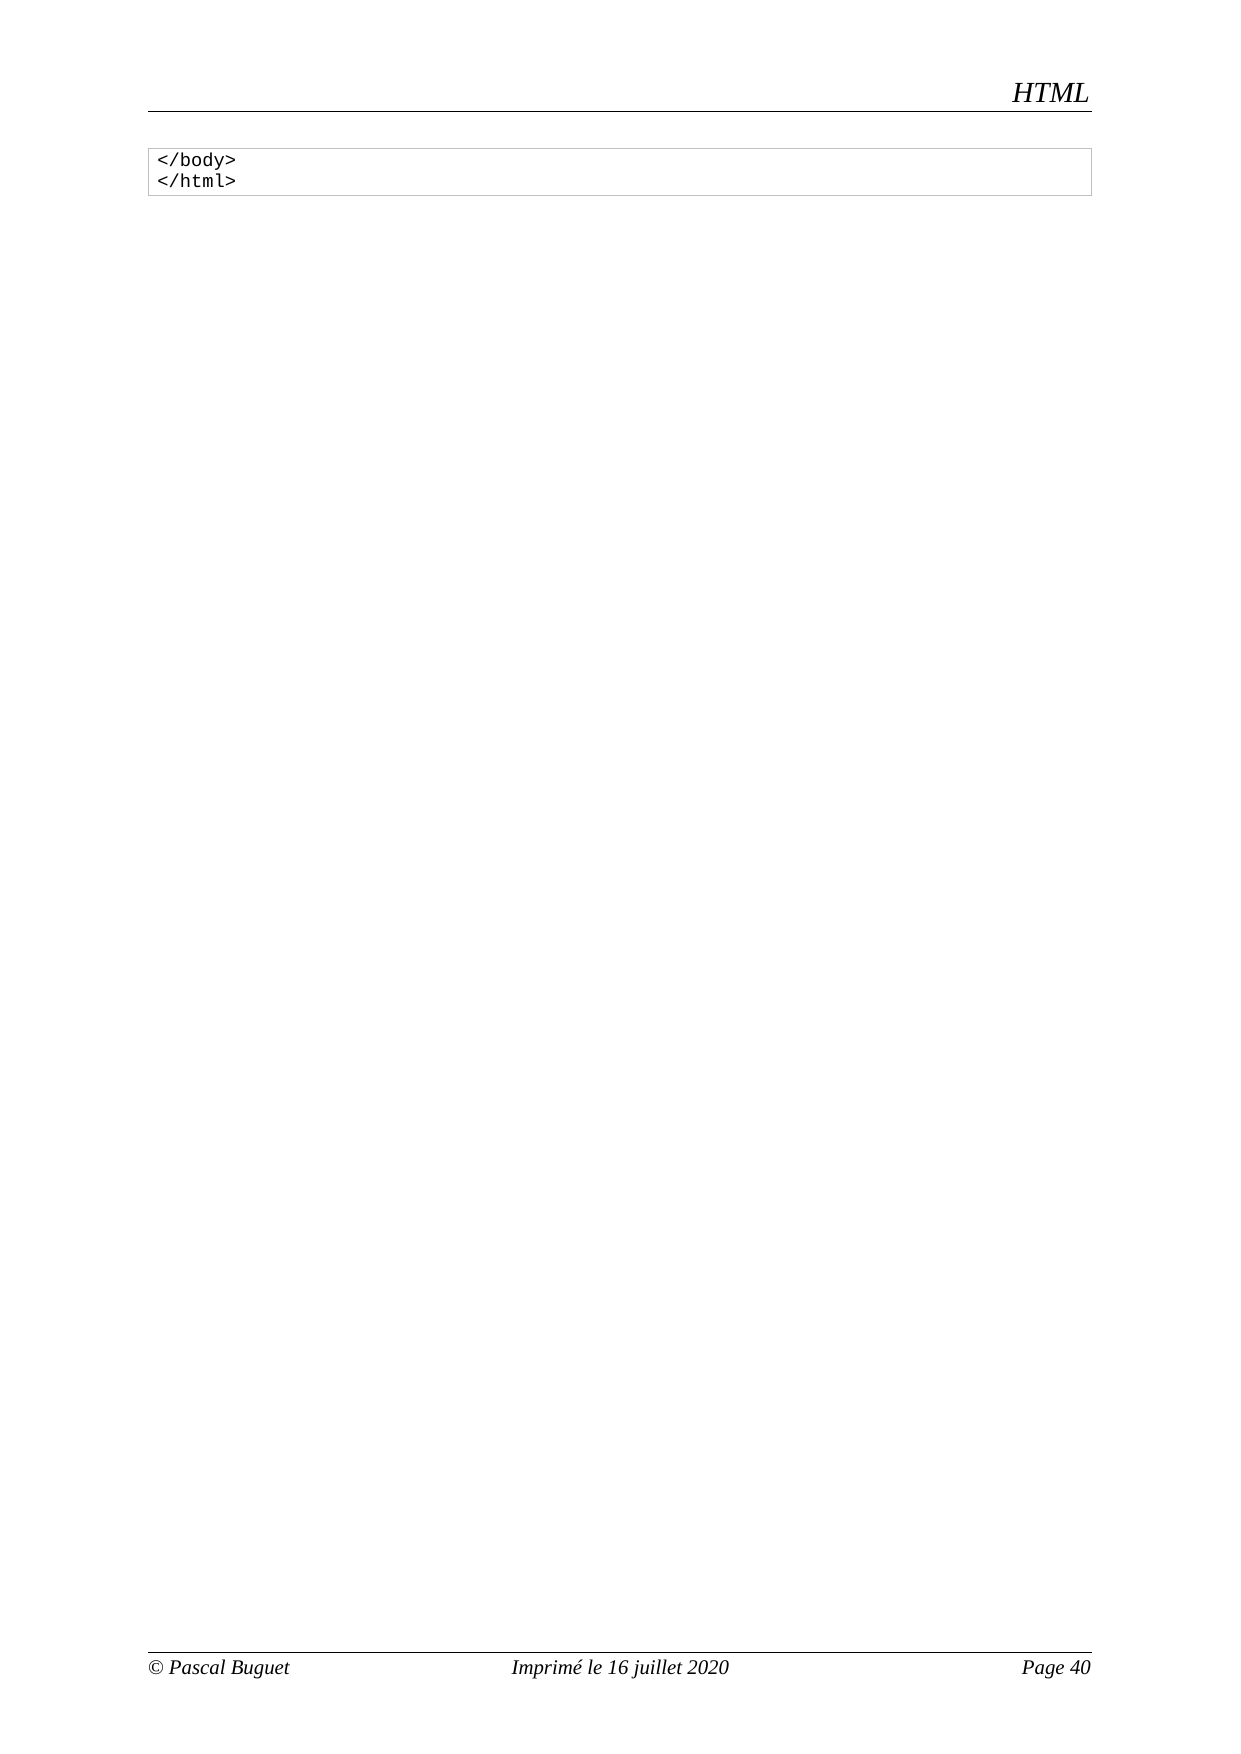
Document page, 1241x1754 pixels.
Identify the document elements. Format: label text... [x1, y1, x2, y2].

text </html> [149, 169, 1091, 195]
text </body> [149, 149, 1091, 169]
